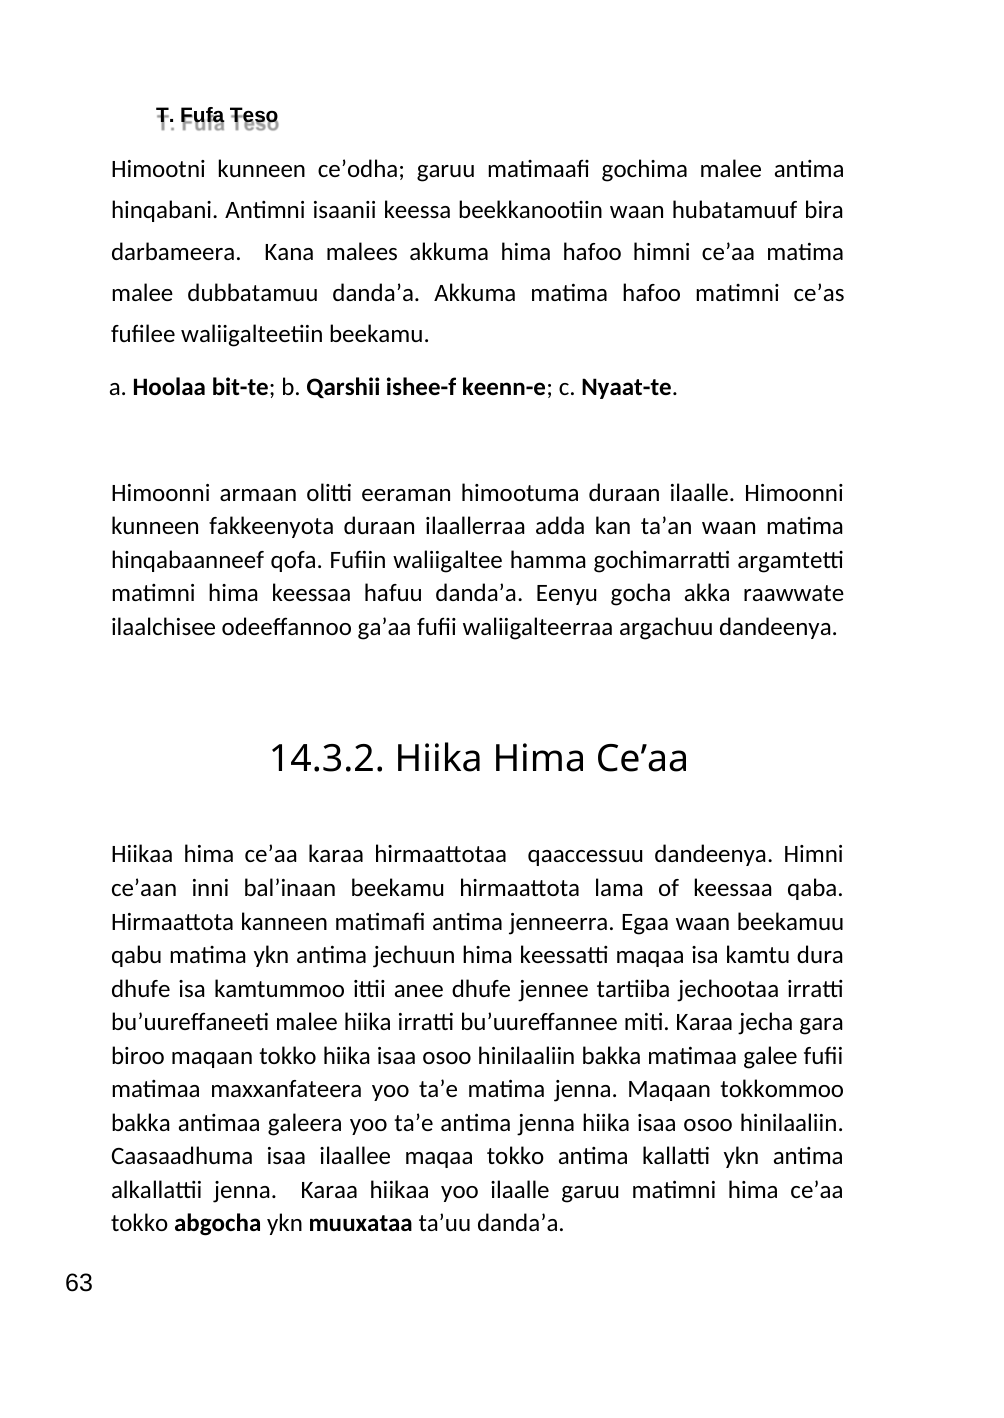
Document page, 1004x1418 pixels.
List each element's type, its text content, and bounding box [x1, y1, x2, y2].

text a. Hoolaa bit-te; b. Qarshii ishee-f keenn-e; c. Nyaat-te. [108, 371, 846, 402]
text Himootni kunneen ce’odha; garuu matimaafi gochima malee antima hinqabani. Antimni isaanii keessa beekkanootiin waan hubatamuuf bira darbameera. Kana malees akkuma hima hafoo himni ce’aa matima malee dubbatamuu danda’a. Akkuma matima hafoo matimni ce’as fufilee waliigalteetiin beekamu. [111, 153, 845, 349]
text Hiikaa hima ce’aa karaa hirmaattotaa qaaccessuu dandeenya. Himni ce’aan inni bal’inaan beekamu hirmaattota lama of keessaa qaba. Hirmaattota kanneen matimafi antima jenneerra. Egaa waan beekamuu qabu matima ykn antima jechuun hima keessatti maqaa isa kamtu dura dhufe isa kamtummoo ittii anee dhufe jennee tartiiba jechootaa irratti bu’uureffaneeti malee hiika irratti bu’uureffannee miti. Karaa jecha gara biroo maqaan tokko hiika isaa osoo hinilaaliin bakka matimaa galee fufii matimaa maxxanfateera yoo ta’e matima jenna. Maqaan tokkommoo bakka antimaa galeera yoo ta’e antima jenna hiika isaa osoo hinilaaliin. Caasaadhuma isaa ilaallee maqaa tokko antima kallatti ykn antima alkallattii jenna. Karaa hiikaa yoo ilaalle garuu matimni hima ce’aa tokko abgocha ykn muuxataa ta’uu danda’a. [111, 839, 845, 1238]
text 14.3.2. Hiika Hima Ce’aa [109, 731, 851, 782]
text Himoonni armaan olitti eeraman himootuma duraan ilaalle. Himoonni kunneen fakkeenyota duraan ilaallerraa adda kan ta’an waan matima hinqabaanneef qofa. Fufiin waliigaltee hamma gochimarratti argamtetti matimni hima keessaa hafuu danda’a. Eenyu gocha akka raawwate ilaalchisee odeeffannoo ga’aa fufii waliigalteerraa argachuu dandeenya. [111, 477, 845, 641]
picture [142, 102, 311, 149]
